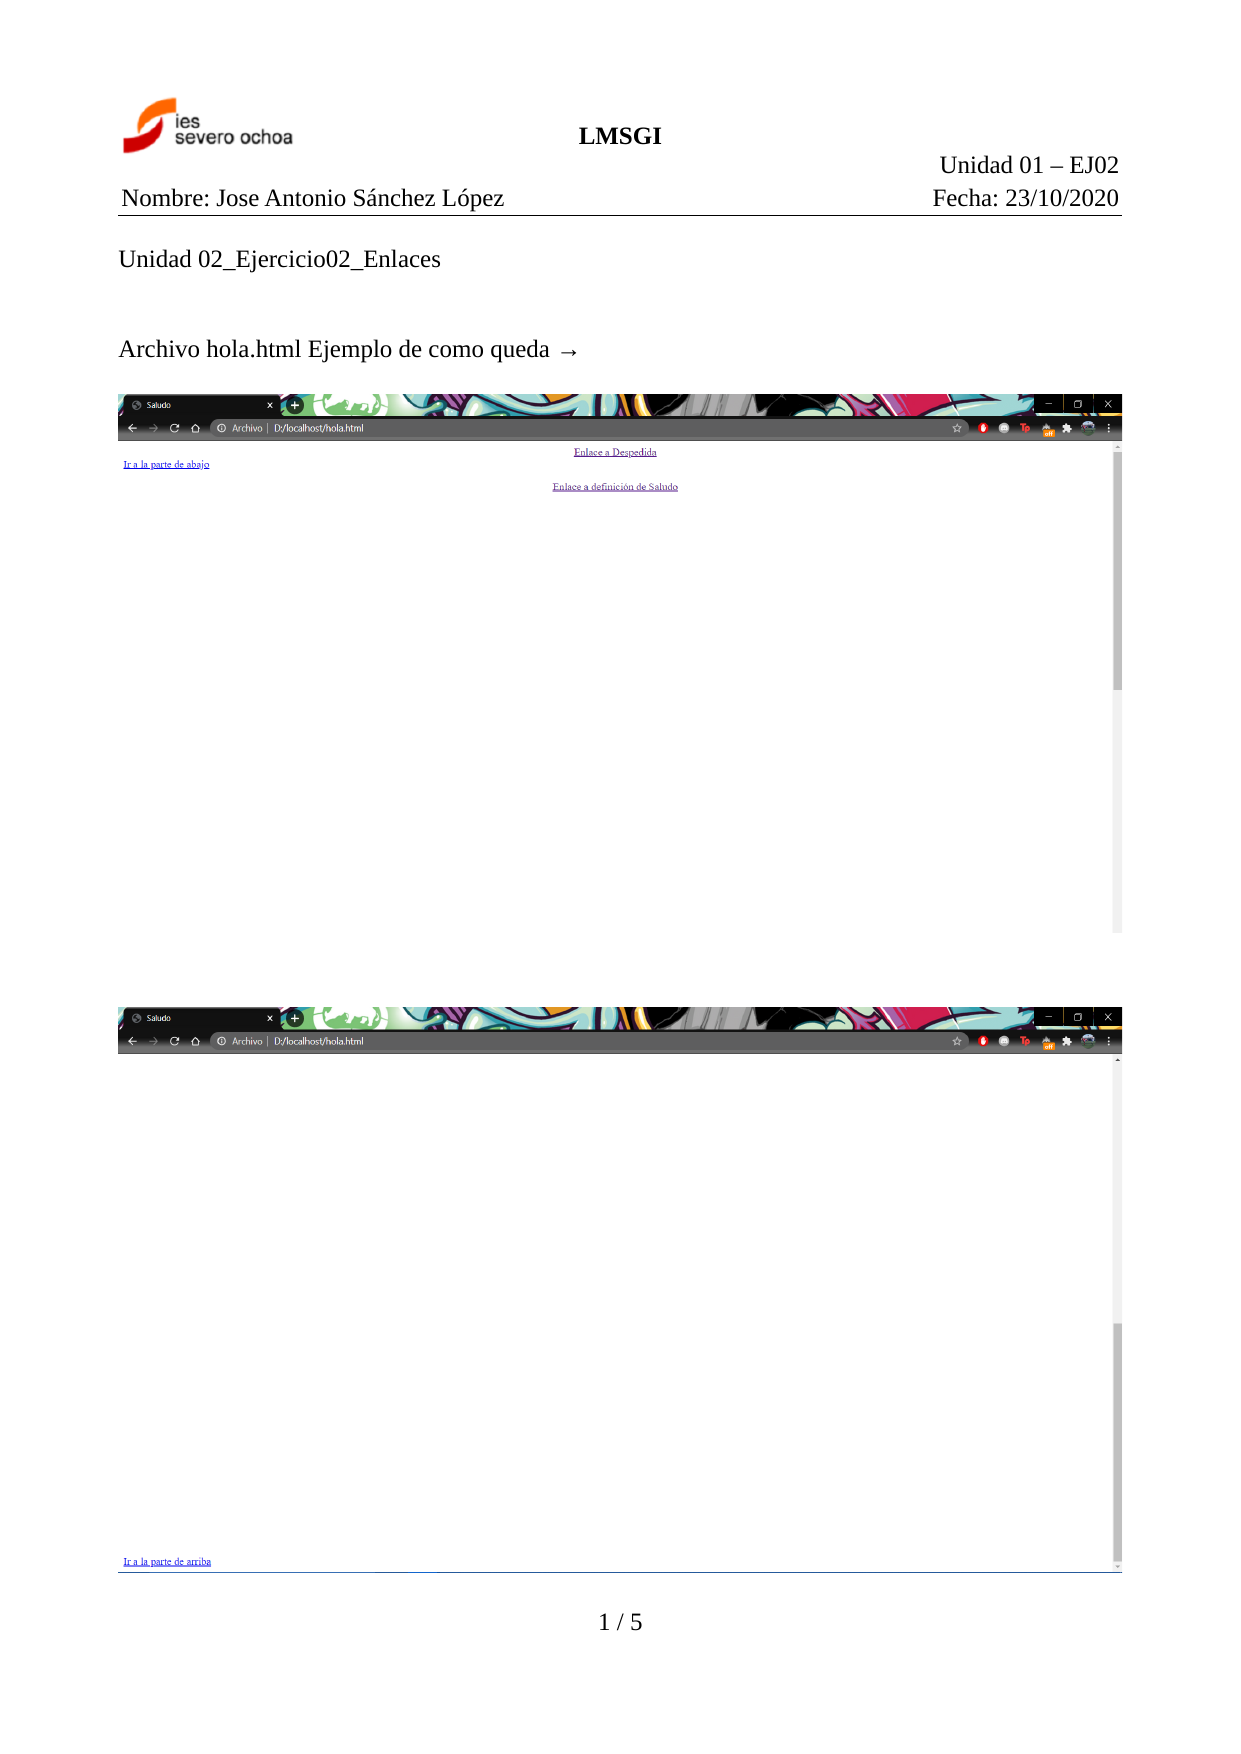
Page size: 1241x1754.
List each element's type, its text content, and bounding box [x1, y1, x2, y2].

picture [118, 95, 295, 155]
text Archivo hola.html Ejemplo de como queda → [118, 334, 1122, 363]
picture [118, 1007, 1123, 1573]
picture [118, 394, 1123, 933]
text Unidad 02_Ejercicio02_Enlaces [118, 244, 1122, 273]
